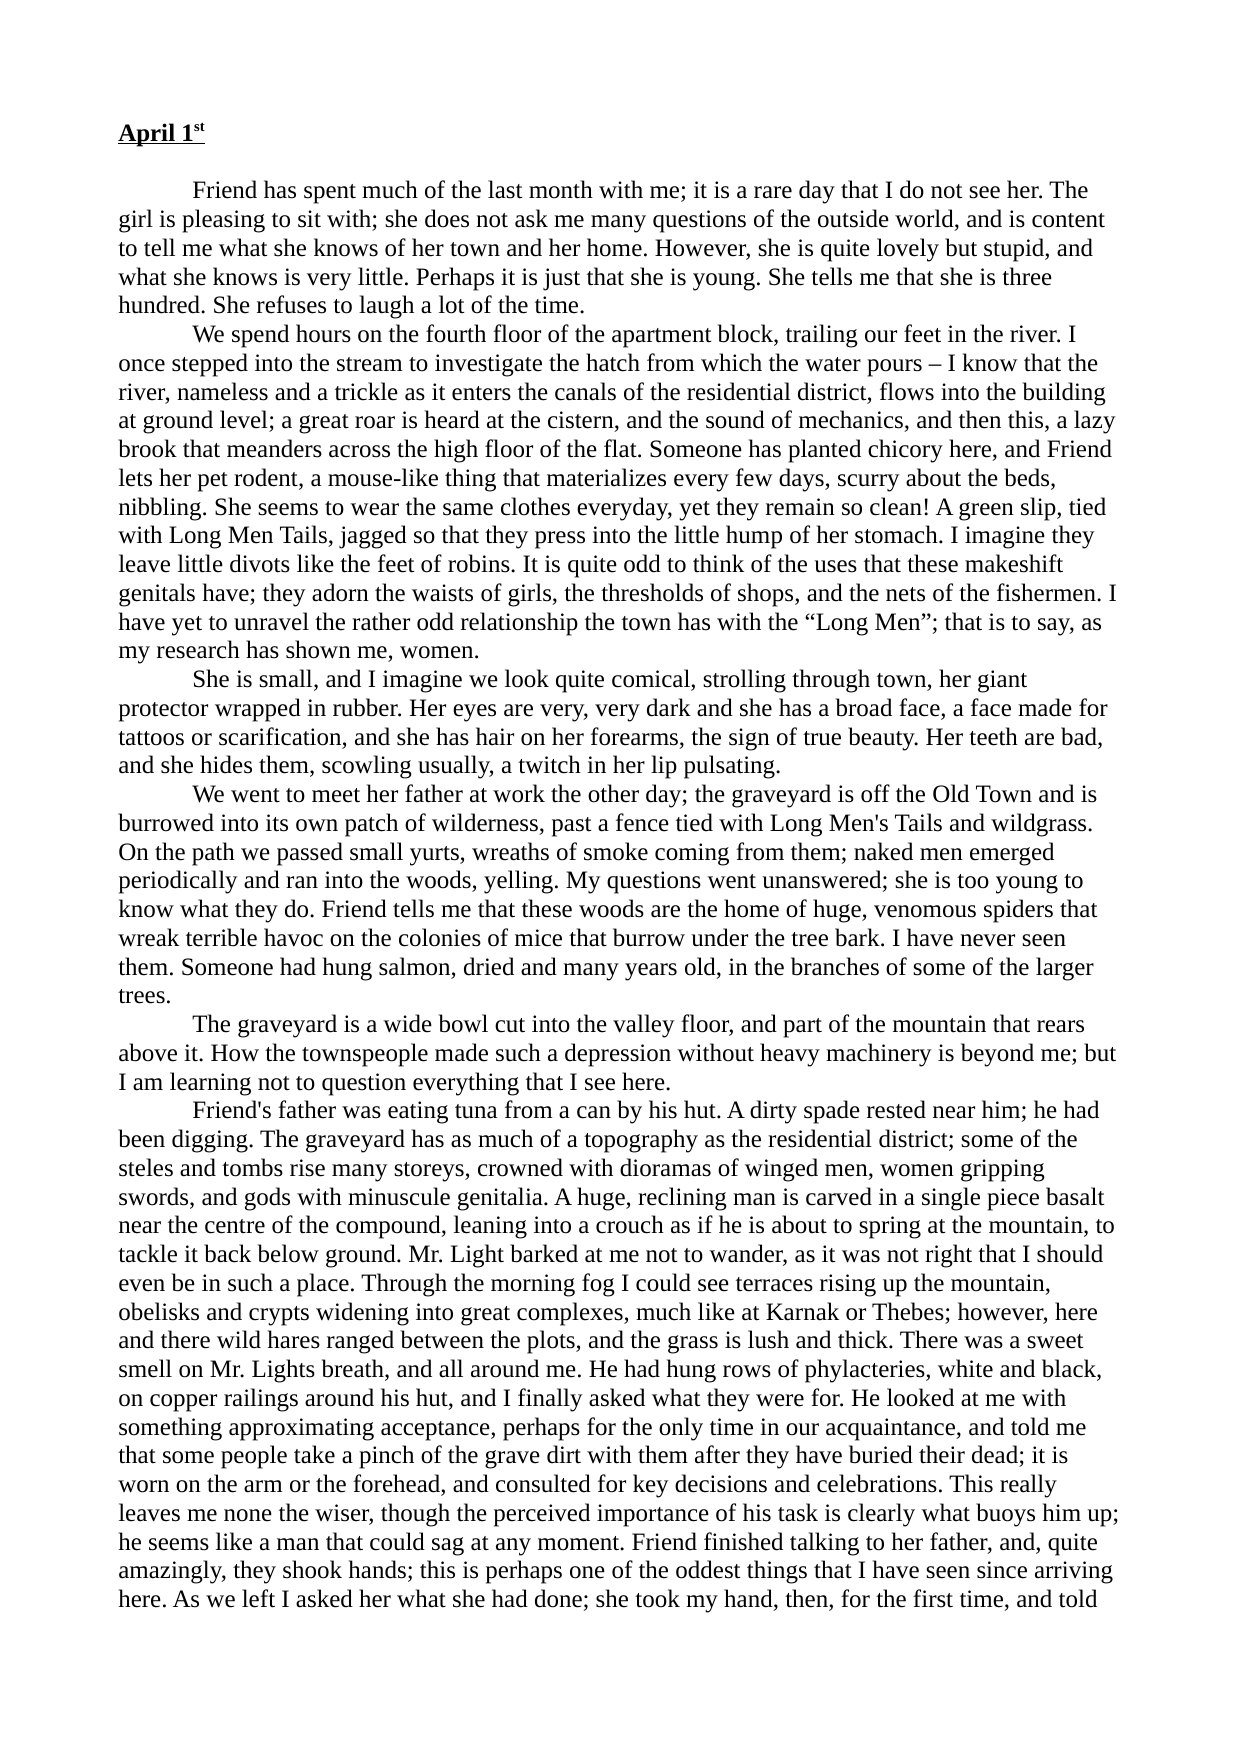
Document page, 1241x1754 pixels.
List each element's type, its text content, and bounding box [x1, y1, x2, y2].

text The graveyard is a wide bowl cut into the valley floor, and part of the mountain that rears above it. How the townspeople made such a depression without heavy machinery is beyond me; but I am learning not to question everything that I see here. [118, 1009, 1122, 1096]
text Friend's father was eating tuna from a can by his hut. A dirty spade rested near him; he had been digging. The graveyard has as much of a topography as the residential district; some of the steles and tombs rise many storeys, crowned with dioramas of winged men, women gripping swords, and gods with minuscule genitalia. A huge, reclining man is carved in a single piece basalt near the centre of the compound, leaning into a crouch as if he is about to spring at the mountain, to tackle it back below ground. Mr. Light barked at me not to wander, as it was not right that I should even be in such a place. Through the morning fog I could see terraces rising up the mountain, obelisks and crypts widening into great complexes, much like at Karnak or Thebes; however, here and there wild hares ranged between the plots, and the grass is lush and thick. There was a sweet smell on Mr. Lights breath, and all around me. He had hung rows of phylacteries, white and black, on copper railings around his hut, and I finally asked what they were for. He looked at me with something approximating acceptance, perhaps for the only time in our acquaintance, and told me that some people take a pinch of the grave dirt with them after they have buried their dead; it is worn on the arm or the forehead, and consulted for key decisions and celebrations. This really leaves me none the wiser, though the perceived importance of his task is clearly what buoys him up; he seems like a man that could sag at any moment. Friend finished talking to her father, and, quite amazingly, they shook hands; this is perhaps one of the oddest things that I have seen since arriving here. As we left I asked her what she had done; she took my hand, then, for the first time, and told [118, 1096, 1122, 1613]
text She is small, and I imagine we look quite comical, strolling through town, her giant protector wrapped in rubber. Her eyes are very, very dark and she has a broad face, a face made for tattoos or scarification, and she has hair on her forearms, the sign of true beauty. Her teeth are bad, and she hides them, scowling usually, a twitch in her lip pulsating. [118, 664, 1122, 779]
text Friend has spent much of the last month with me; it is a rare day that I do not see her. The girl is pleasing to sit with; she does not ask me many questions of the outside world, and is content to tell me what she knows of her town and her home. However, she is quite lovely but stupid, and what she knows is very little. Perhaps it is just that she is young. She tells me that she is three hundred. She refuses to laugh a lot of the time. [118, 176, 1122, 319]
text April 1st [118, 118, 1122, 147]
text We went to meet her father at work the other day; the graveyard is off the Old Town and is burrowed into its own patch of wilderness, past a fence tied with Long Men's Tails and wildgrass. On the path we passed small yurts, wreaths of smoke coming from them; naked men emerged periodically and ran into the woods, yelling. My questions went unanswered; she is too young to know what they do. Friend tells me that these woods are the home of huge, venomous spiders that wreak terrible havoc on the colonies of mice that burrow under the tree bark. I have never seen them. Someone had hung salmon, dried and many years old, in the branches of some of the larger trees. [118, 779, 1122, 1009]
text We spend hours on the fourth floor of the apartment block, trailing our feet in the river. I once stepped into the stream to investigate the hatch from which the water pours – I know that the river, nameless and a trickle as it enters the canals of the residential district, flows into the building at ground level; a great roar is heard at the cistern, and the sound of mechanics, and then this, a lazy brook that meanders across the high floor of the flat. Someone has planted chicory here, and Friend lets her pet rodent, a mouse-like thing that materializes every few days, scurry about the beds, nibbling. She seems to wear the same clothes everyday, yet they remain so clean! A green slip, tied with Long Men Tails, jagged so that they press into the little hump of her stomach. I imagine they leave little divots like the feet of robins. It is quite odd to think of the uses that these makeshift genitals have; they adorn the waists of girls, the thresholds of shops, and the nets of the fishermen. I have yet to unravel the rather odd relationship the town has with the “Long Men”; that is to say, as my research has shown me, women. [118, 319, 1122, 664]
